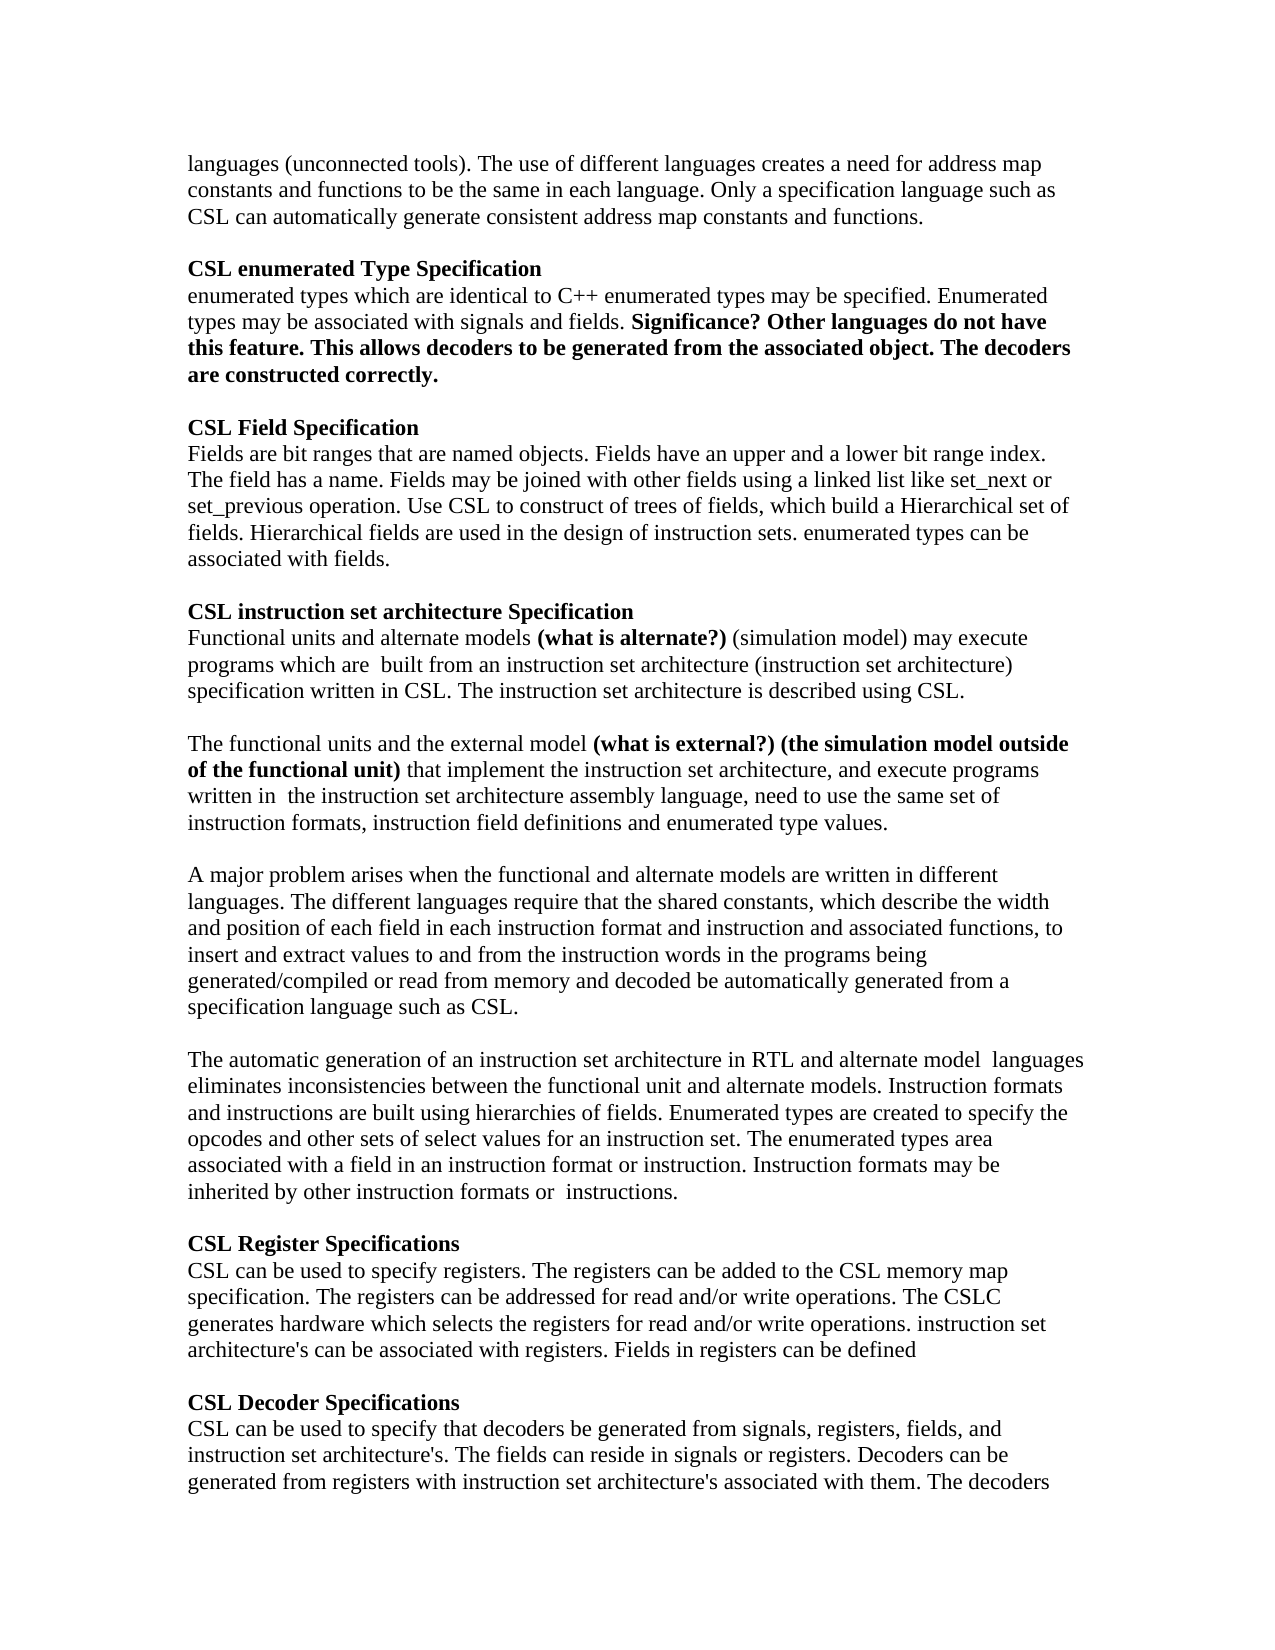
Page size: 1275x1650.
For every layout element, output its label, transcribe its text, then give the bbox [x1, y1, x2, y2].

text enumerated types which are identical to C++ enumerated types may be specified. Enumerated types may be associated with signals and fields. Significance? Other languages do not have this feature. This allows decoders to be generated from the associated object. The decoders are constructed correctly. [187, 282, 1087, 387]
text The automatic generation of an instruction set architecture in RTL and alternate model languages eliminates inconsistencies between the functional unit and alternate models. Instruction formats and instructions are built using hierarchies of fields. Enumerated types are created to specify the opcodes and other sets of select values for an instruction set. The enumerated types area associated with a field in an instruction format or instruction. Instruction formats may be inherited by other instruction formats or instructions. [187, 1046, 1087, 1204]
text CSL enumerated Type Specification [187, 255, 1087, 282]
text The functional units and the external model (what is external?) (the simulation model outside of the functional unit) that implement the instruction set architecture, and execute programs written in the instruction set architecture assembly language, need to use the same set of instruction formats, instruction field definitions and enumerated type values. [187, 730, 1087, 835]
text A major problem arises when the functional and alternate models are written in different languages. The different languages require that the shared constants, which describe the width and position of each field in each instruction format and instruction and associated functions, to insert and extract values to and from the instruction words in the programs being generated/compiled or read from memory and decoded be automatically generated from a specification language such as CSL. [187, 862, 1087, 1020]
text CSL instruction set architecture Specification [187, 598, 1087, 624]
text CSL can be used to specify that decoders be generated from signals, registers, fields, and instruction set architecture's. The fields can reside in signals or registers. Decoders can be generated from registers with instruction set architecture's associated with them. The decoders [187, 1415, 1087, 1494]
text CSL Field Specification [187, 413, 1087, 440]
text CSL Decoder Specifications [187, 1389, 1087, 1415]
text Fields are bit ranges that are named objects. Fields have an upper and a lower bit range index. The field has a name. Fields may be joined with other fields using a linked list like set_next or set_previous operation. Use CSL to construct of trees of fields, which build a Hierarchical set of fields. Hierarchical fields are used in the design of instruction sets. enumerated types can be associated with fields. [187, 440, 1087, 572]
text CSL Register Specifications [187, 1231, 1087, 1257]
text Functional units and alternate models (what is alternate?) (simulation model) may execute programs which are built from an instruction set architecture (instruction set architecture) specification written in CSL. The instruction set architecture is described using CSL. [187, 624, 1087, 703]
text languages (unconnected tools). The use of different languages creates a need for address map constants and functions to be the same in each language. Only a specification language such as CSL can automatically generate consistent address map constants and functions. [187, 150, 1087, 229]
text CSL can be used to specify registers. The registers can be added to the CSL memory map specification. The registers can be addressed for read and/or write operations. The CSLC generates hardware which selects the registers for read and/or write operations. instruction set architecture's can be associated with registers. Fields in registers can be defined [187, 1257, 1087, 1362]
